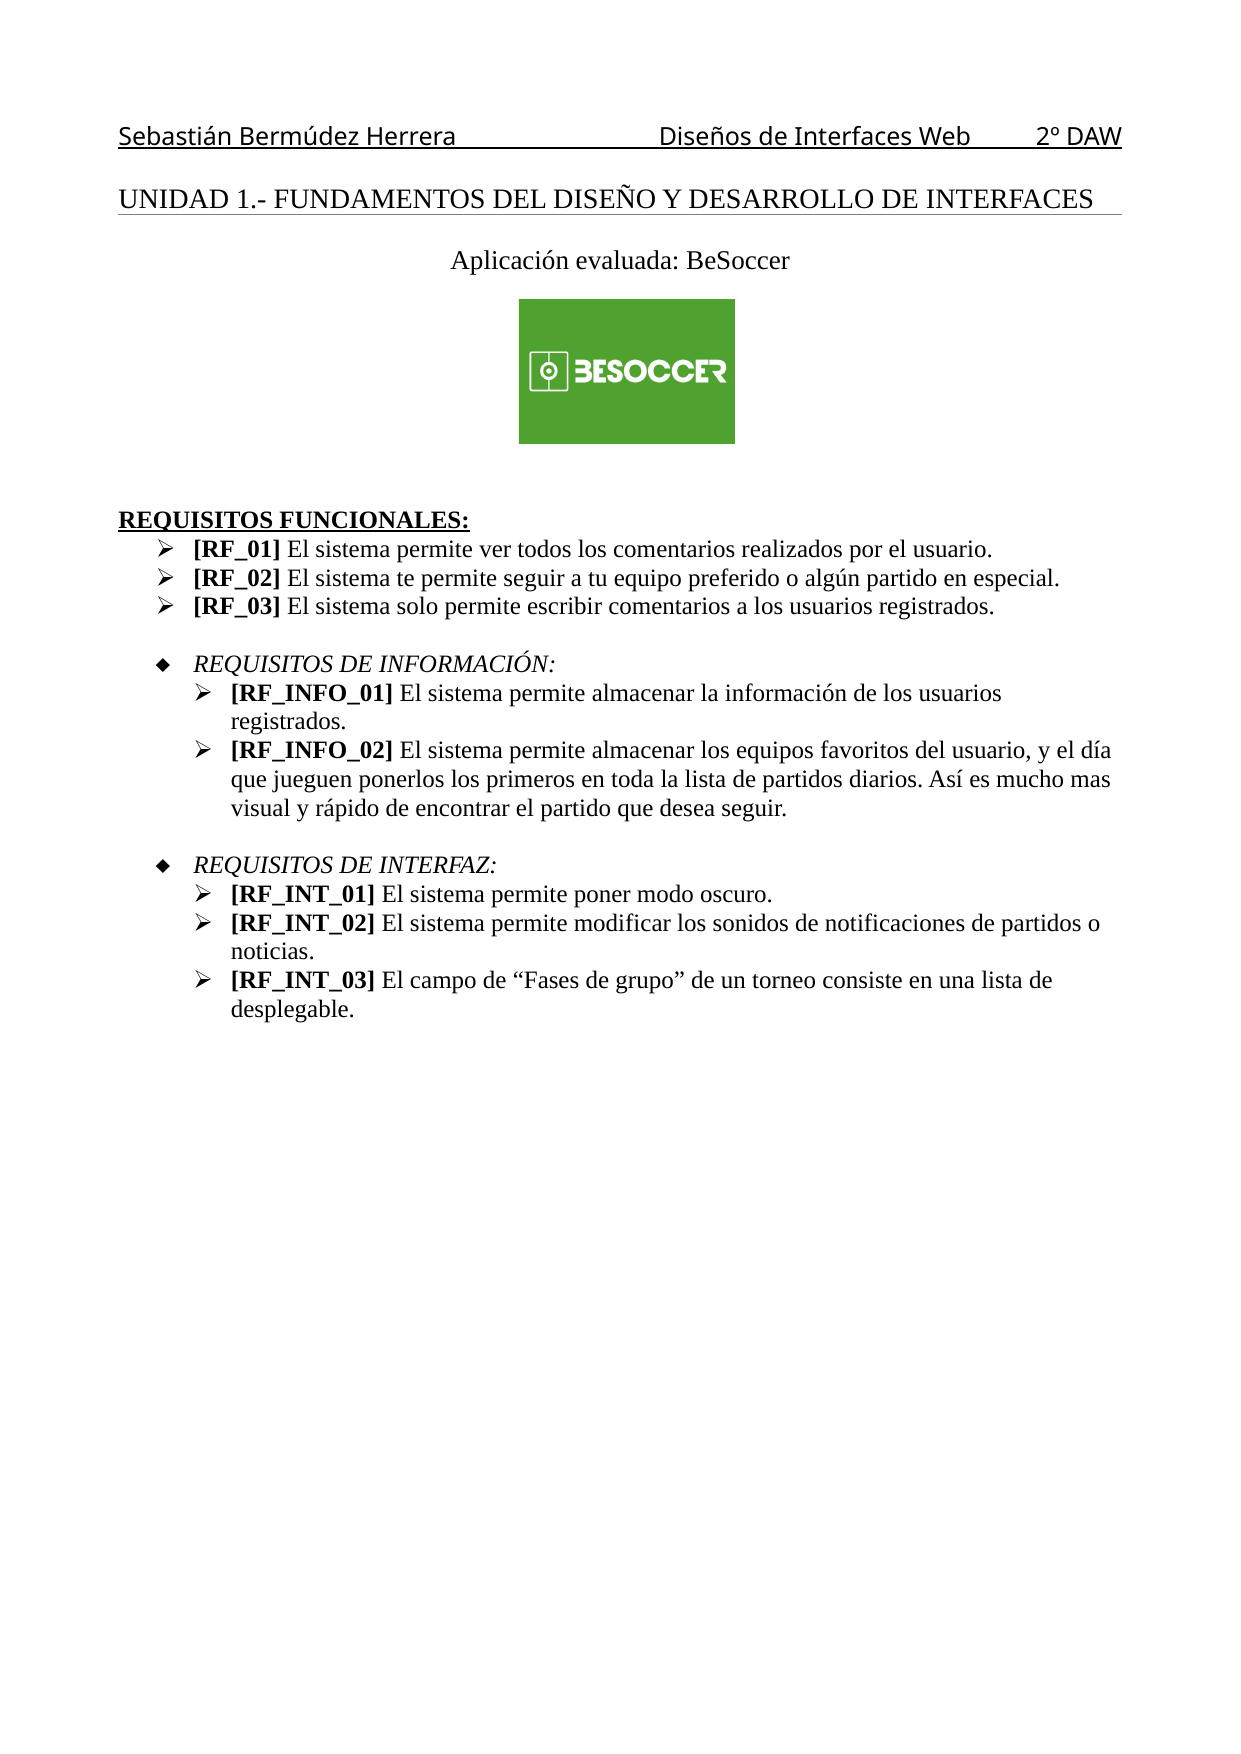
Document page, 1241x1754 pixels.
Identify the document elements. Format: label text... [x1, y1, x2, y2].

list [RF_02] El sistema te permite seguir a tu equipo preferido o algún partido en especial. [156, 563, 1122, 591]
list [RF_INFO_02] El sistema permite almacenar los equipos favoritos del usuario, y el día que jueguen ponerlos los primeros en toda la lista de partidos diarios. Así es mucho mas visual y rápido de encontrar el partido que desea seguir. [193, 735, 1122, 821]
list REQUISITOS DE INFORMACIÓN: [156, 649, 1122, 678]
picture [518, 299, 735, 444]
text UNIDAD 1.- FUNDAMENTOS DEL DISEÑO Y DESARROLLO DE INTERFACES [118, 182, 1122, 214]
list [RF_INFO_01] El sistema permite almacenar la información de los usuarios registrados. [193, 678, 1122, 735]
list [RF_INT_02] El sistema permite modificar los sonidos de notificaciones de partidos o noticias. [193, 908, 1122, 965]
list [RF_INT_03] El campo de “Fases de grupo” de un torneo consiste en una lista de desplegable. [193, 965, 1122, 1023]
text REQUISITOS FUNCIONALES: [118, 505, 1122, 534]
list [RF_INT_01] El sistema permite poner modo oscuro. [193, 879, 1122, 908]
list [RF_03] El sistema solo permite escribir comentarios a los usuarios registrados. [156, 591, 1122, 620]
list REQUISITOS DE INTERFAZ: [156, 850, 1122, 879]
list [RF_01] El sistema permite ver todos los comentarios realizados por el usuario. [156, 534, 1122, 563]
text Aplicación evaluada: BeSoccer [118, 244, 1122, 275]
